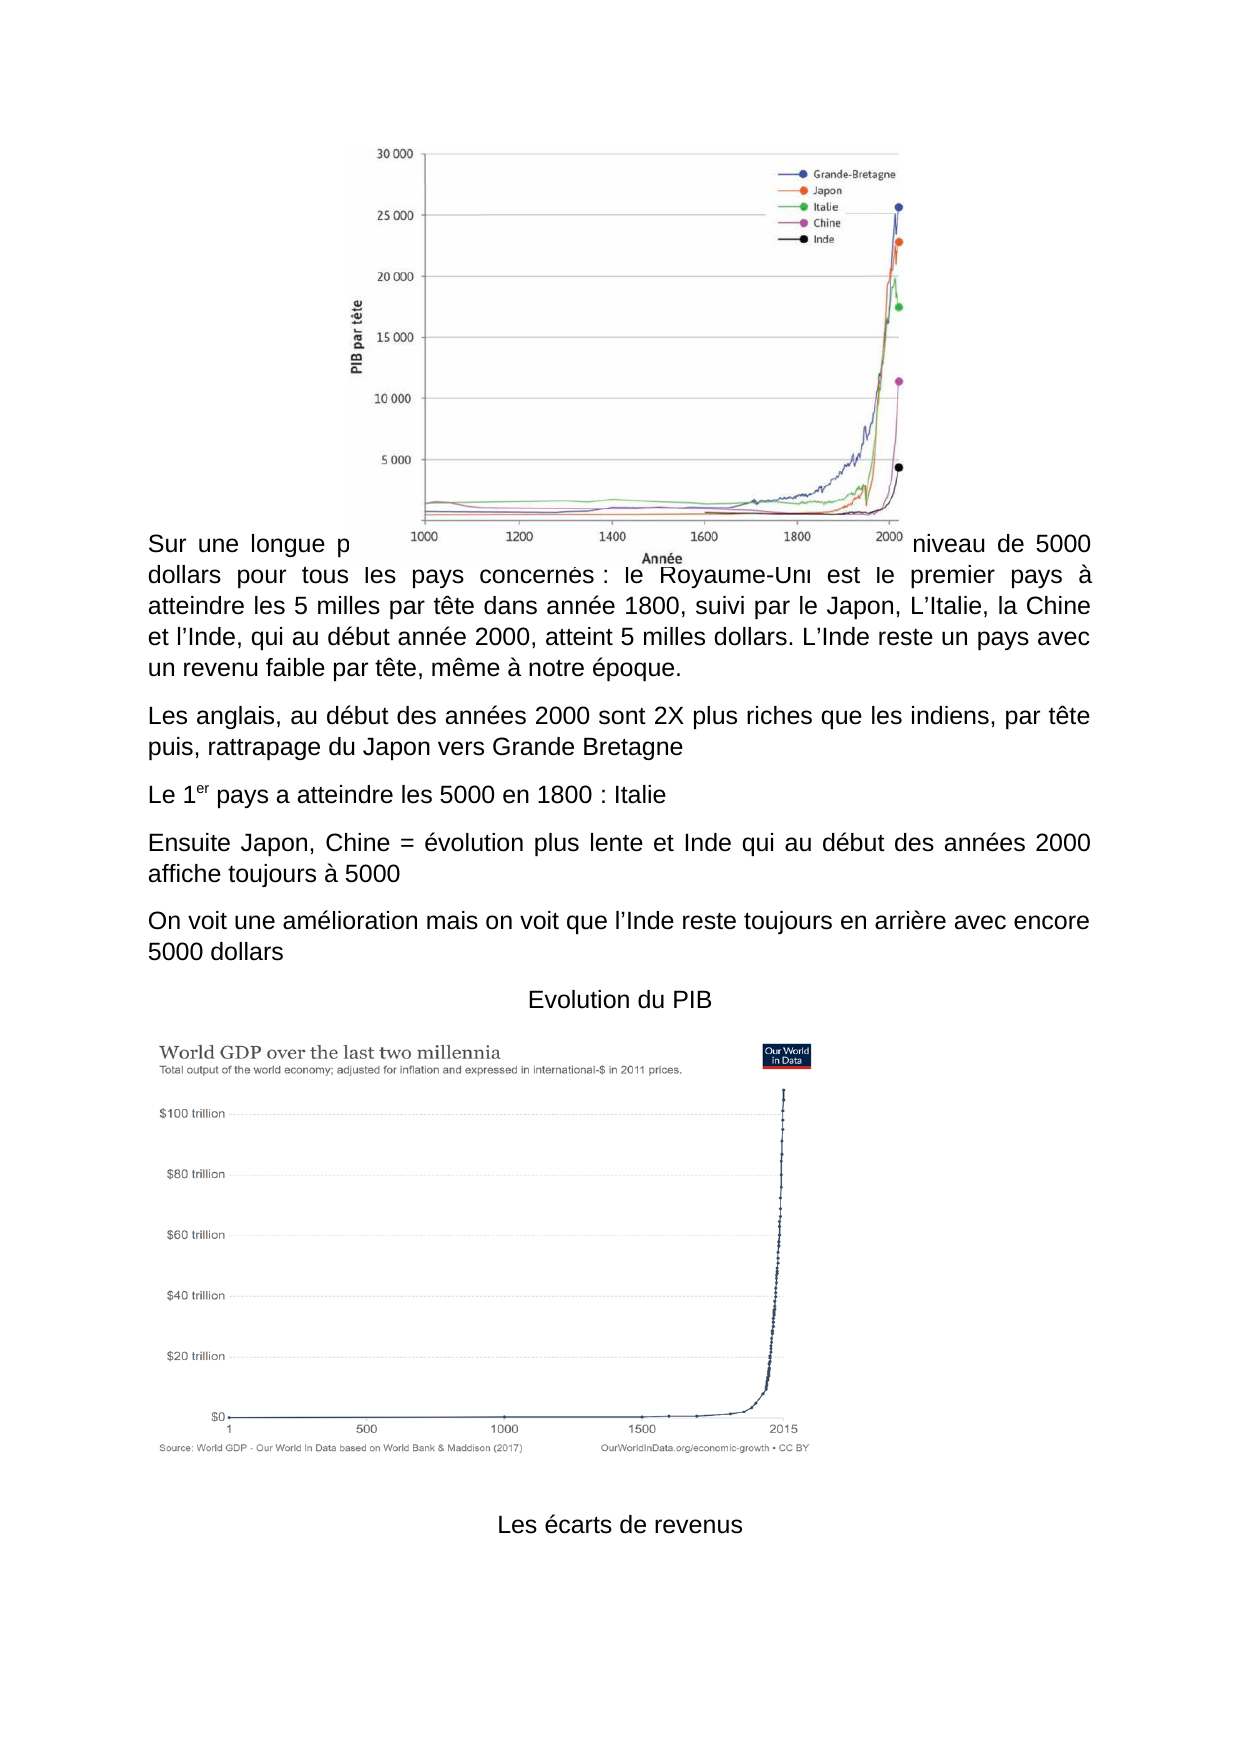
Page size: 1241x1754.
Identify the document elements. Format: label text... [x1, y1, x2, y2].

text Evolution du PIB [148, 985, 1093, 1014]
text Les anglais, au début des années 2000 sont 2X plus riches que les indiens, par tête puis, rattrapage du Japon vers Grande Bretagne [148, 701, 1093, 761]
text Ensuite Japon, Chine = évolution plus lente et Inde qui au début des années 2000 affiche toujours à 5000 [148, 828, 1093, 887]
text Sur une longue période, le PIB par tête est resté en dessous du niveau de 5000 dollars pour tous les pays concernés : le Royaume-Uni est le premier pays à atteindre les 5 milles par tête dans année 1800, suivi par le Japon, L’Italie, la Chine et l’Inde, qui au début année 2000, atteint 5 milles dollars. L’Inde reste un pays avec un revenu faible par tête, même à notre époque. [148, 529, 1093, 682]
text Les écarts de revenus [148, 1510, 1093, 1539]
text On voit une amélioration mais on voit que l’Inde reste toujours en arrière avec encore 5000 dollars [148, 906, 1093, 966]
text Le 1er pays a atteindre les 5000 en 1800 : Italie [148, 780, 1093, 809]
